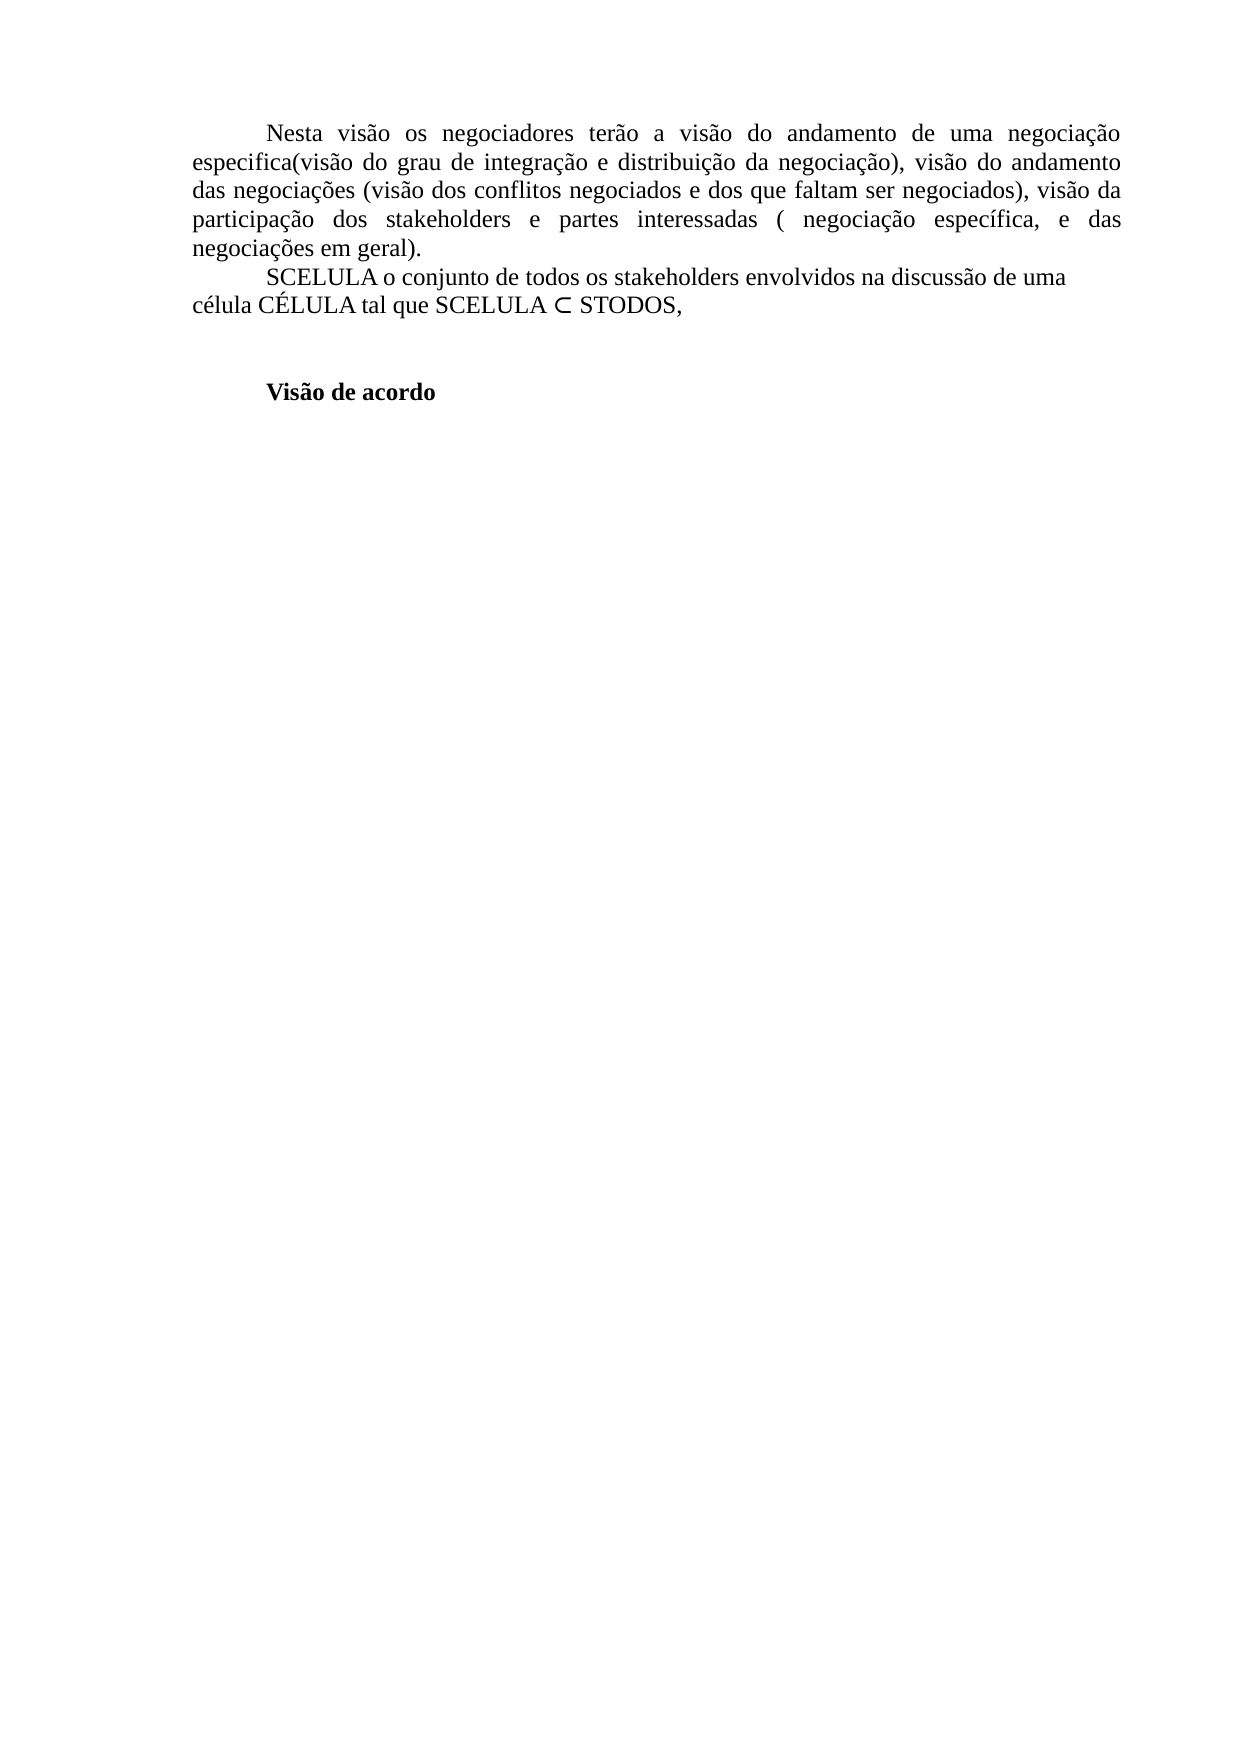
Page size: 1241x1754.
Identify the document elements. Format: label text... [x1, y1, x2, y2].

text Visão de acordo [192, 377, 1122, 406]
text Nesta visão os negociadores terão a visão do andamento de uma negociação especifica(visão do grau de integração e distribuição da negociação), visão do andamento das negociações (visão dos conflitos negociados e dos que faltam ser negociados), visão da participação dos stakeholders e partes interessadas ( negociação específica, e das negociações em geral). [192, 118, 1122, 262]
text célula CÉLULA tal que SCELULA ⊂ STODOS, [192, 291, 1122, 319]
text SCELULA o conjunto de todos os stakeholders envolvidos na discussão de uma [192, 262, 1122, 291]
